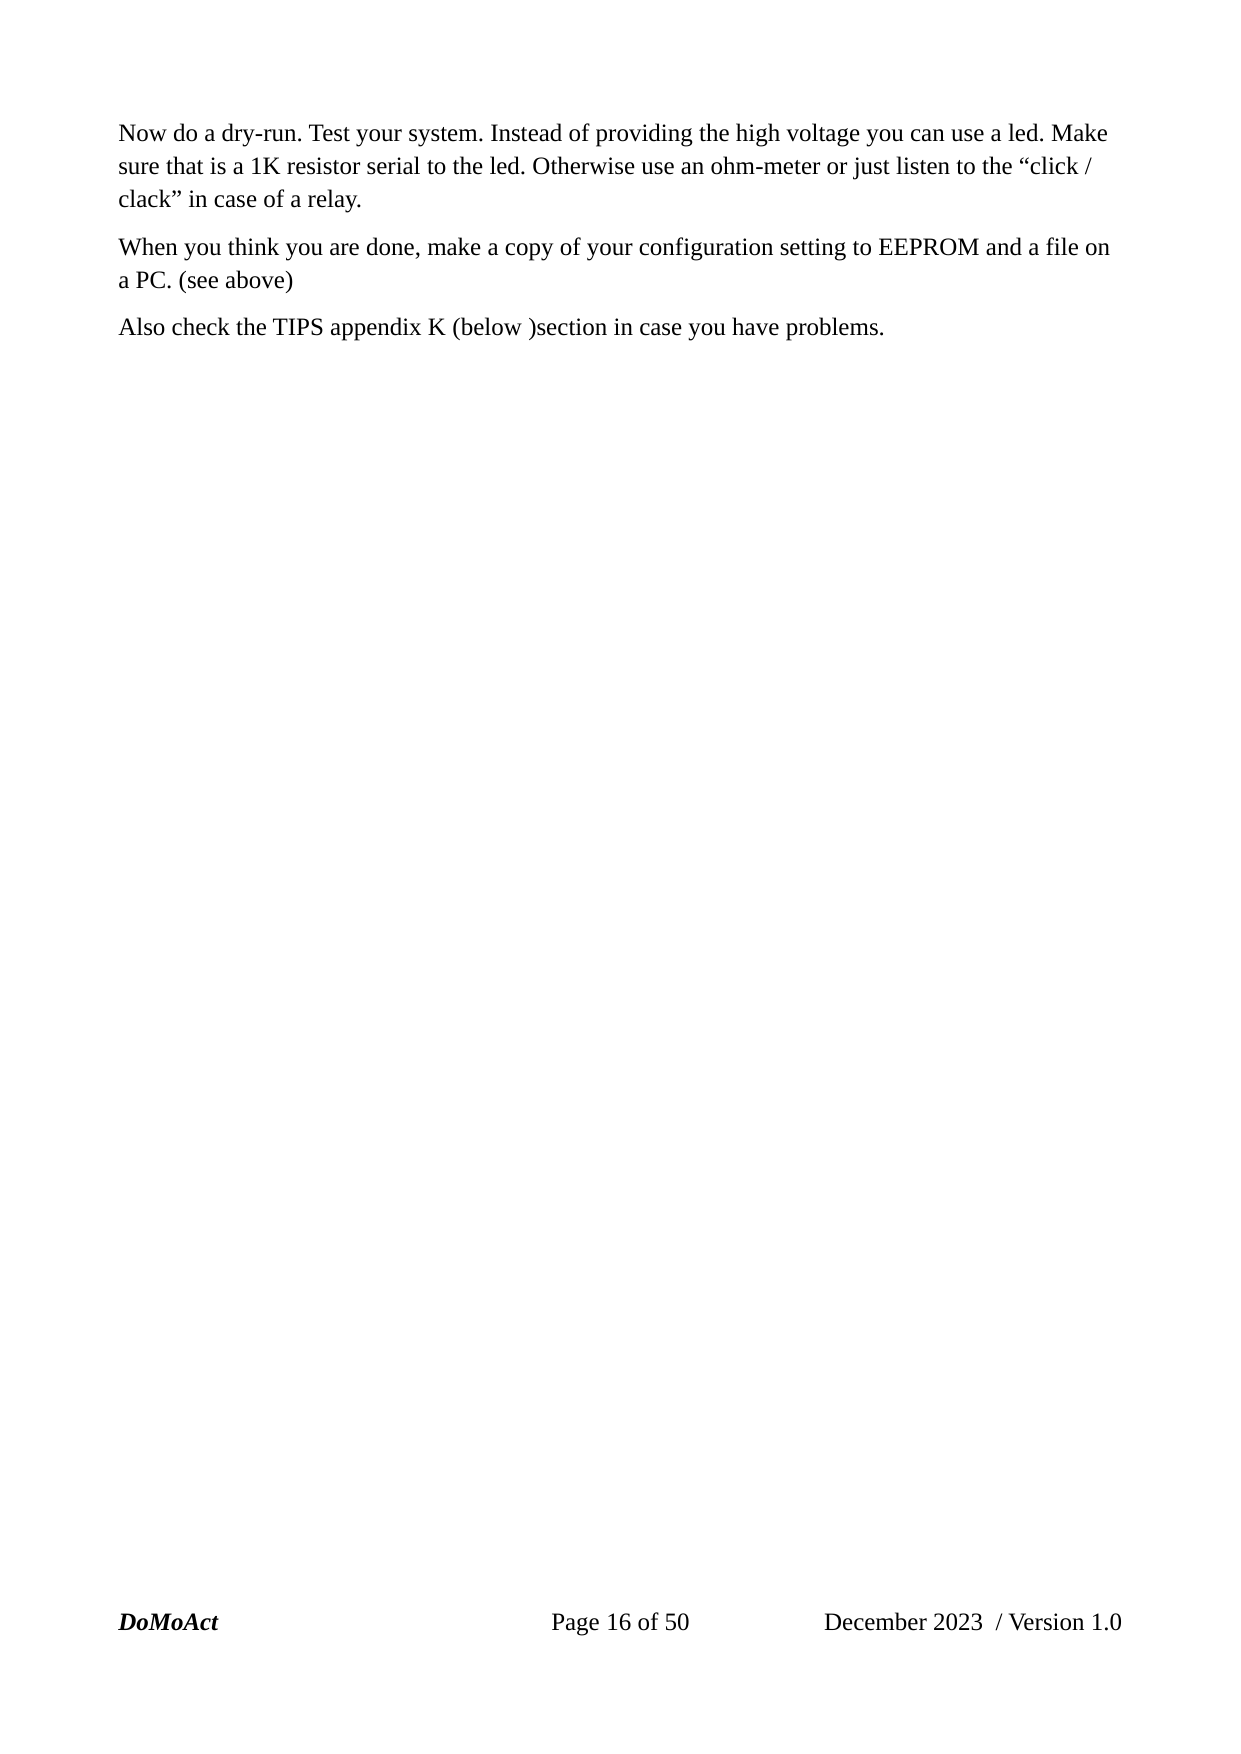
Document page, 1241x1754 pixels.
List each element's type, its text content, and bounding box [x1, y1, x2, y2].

text When you think you are done, make a copy of your configuration setting to EEPROM and a file on a PC. (see above) [118, 232, 1122, 293]
text Also check the TIPS appendix K (below )section in case you have problems. [118, 312, 1122, 341]
text Now do a dry-run. Test your system. Instead of providing the high voltage you can use a led. Make sure that is a 1K resistor serial to the led. Otherwise use an ohm-meter or just listen to the “click / clack” in case of a relay. [118, 118, 1122, 213]
